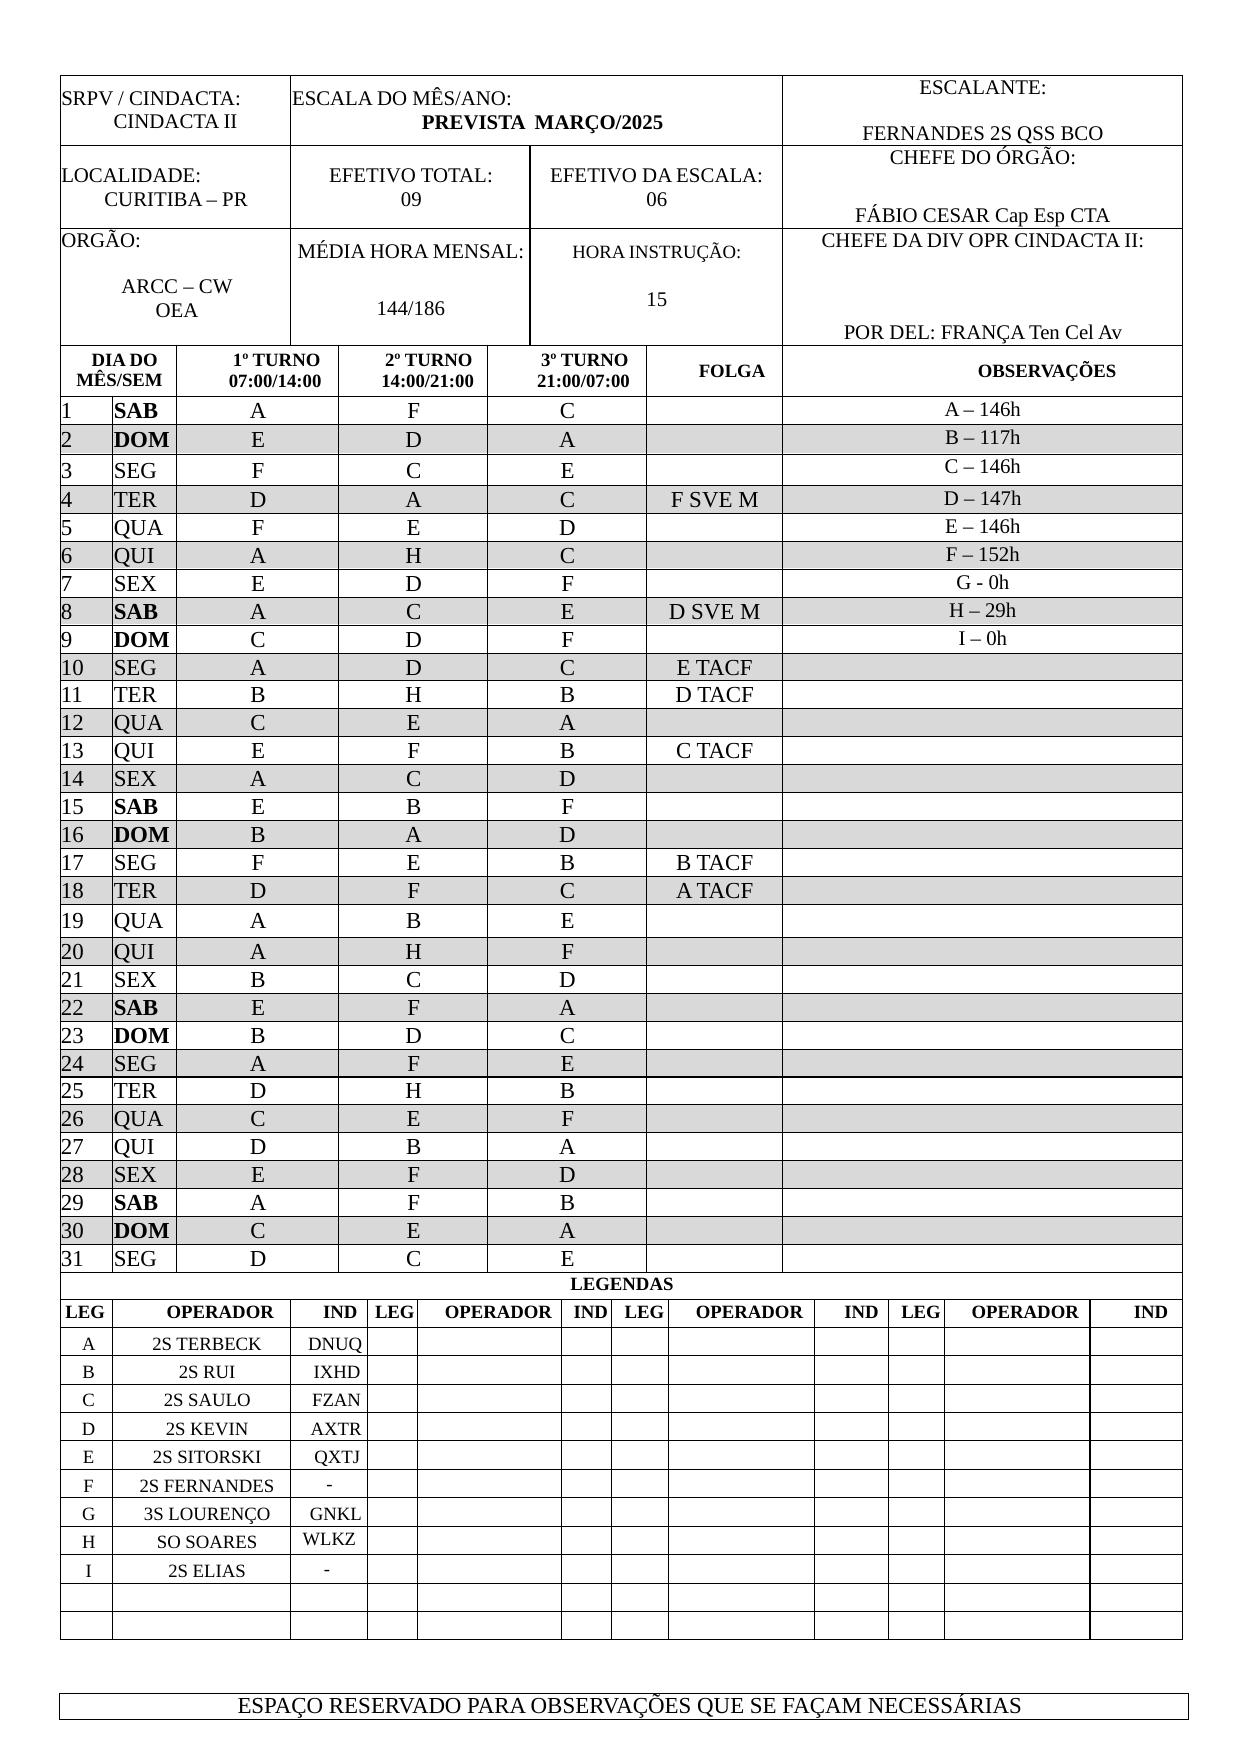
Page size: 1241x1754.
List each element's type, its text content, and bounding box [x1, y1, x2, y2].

table_cell 2S ELIAS [113, 1555, 290, 1582]
table_cell [945, 1555, 1089, 1582]
table_cell 21 [61, 966, 112, 993]
table_cell 8 [61, 598, 112, 624]
table_cell [612, 1498, 668, 1526]
table_cell [1183, 1132, 1240, 1160]
table_cell B [177, 966, 338, 993]
table_cell [945, 1413, 1089, 1440]
table_cell [647, 626, 782, 652]
table_cell E [177, 994, 338, 1021]
table_cell SAB [113, 397, 176, 423]
table_cell OPERADOR [113, 1300, 290, 1327]
table_cell [647, 1078, 782, 1104]
table_cell [669, 1470, 814, 1497]
table_cell C [339, 455, 487, 485]
table_cell [418, 1356, 561, 1383]
table_cell [1183, 541, 1240, 568]
table_cell A [488, 994, 646, 1021]
table_cell 31 [61, 1245, 112, 1272]
table_cell E [339, 849, 487, 876]
table_cell [945, 1385, 1089, 1412]
table_cell TER [113, 681, 176, 708]
table_cell F [339, 1161, 487, 1188]
table_cell SAB [113, 793, 176, 820]
table_cell [669, 1498, 814, 1526]
table_cell [1183, 625, 1240, 652]
table_cell [647, 938, 782, 965]
table_cell SEG [113, 1245, 176, 1272]
table_cell QUI [113, 1133, 176, 1160]
table_cell 2S RUI [113, 1356, 290, 1383]
table_cell [1091, 1356, 1182, 1383]
table_cell [1183, 228, 1240, 344]
table_cell [1183, 569, 1240, 597]
table_cell [783, 1078, 1182, 1104]
table_cell [368, 1328, 417, 1355]
table_cell OPERADOR [669, 1300, 814, 1327]
table_cell [783, 765, 1182, 792]
table_cell [1183, 1583, 1240, 1611]
table_cell [647, 994, 782, 1021]
table_cell [889, 1413, 944, 1440]
table_cell [945, 1527, 1089, 1554]
table_cell 18 [61, 877, 112, 904]
table_cell QUA [113, 709, 176, 736]
table_cell DOM [113, 626, 176, 652]
table_cell [418, 1555, 561, 1582]
table_cell [783, 1245, 1182, 1272]
table_cell E [339, 514, 487, 541]
table_cell [1091, 1612, 1182, 1639]
table_header ESPAÇO RESERVADO PARA OBSERVAÇÕES QUE SE FAÇAM NECESSÁRIAS [60, 1694, 1188, 1719]
table_cell 6 [61, 542, 112, 568]
table_cell E [488, 455, 646, 485]
table_cell [815, 1470, 888, 1497]
table_cell [612, 1413, 668, 1440]
table_cell [418, 1527, 561, 1554]
table_cell C [177, 709, 338, 736]
table_cell [815, 1441, 888, 1469]
table_cell TER [113, 1078, 176, 1104]
table_cell [889, 1584, 944, 1611]
table_cell [945, 1356, 1089, 1383]
table_cell [889, 1385, 944, 1412]
table_cell 3 [61, 455, 112, 485]
table_cell [562, 1527, 611, 1554]
table_cell E [488, 905, 646, 937]
table_cell FOLGA [647, 346, 782, 396]
table_cell [612, 1612, 668, 1639]
table_cell 15 [61, 793, 112, 820]
table_cell [1183, 424, 1240, 453]
table_cell [1091, 1413, 1182, 1440]
table_cell [889, 1356, 944, 1383]
table_cell A [177, 654, 338, 680]
table_cell [1183, 1611, 1240, 1639]
table_cell QUA [113, 514, 176, 541]
table_cell [647, 514, 782, 541]
table_header ESCALA DO MÊS/ANO: PREVISTA MARÇO/2025 [291, 76, 782, 145]
table_cell A [177, 598, 338, 624]
table_cell F [339, 877, 487, 904]
table_cell [647, 905, 782, 937]
table_cell [418, 1612, 561, 1639]
table_cell 25 [61, 1078, 112, 1104]
table_cell [815, 1555, 888, 1582]
table_cell C [488, 654, 646, 680]
table_cell WLKZ [291, 1527, 367, 1554]
table_cell [113, 1584, 290, 1611]
table_cell [647, 1245, 782, 1272]
table_cell [1091, 1555, 1182, 1582]
table_cell 3º TURNO 21:00/07:00 [488, 346, 646, 396]
table_cell C [61, 1385, 112, 1412]
table_cell D [339, 1022, 487, 1048]
table_cell LEG [61, 1300, 112, 1327]
table_cell C [488, 397, 646, 423]
table_cell [418, 1470, 561, 1497]
table_cell F [488, 626, 646, 652]
table_cell [669, 1356, 814, 1383]
table_cell D [339, 570, 487, 597]
table_cell [647, 966, 782, 993]
table_cell QXTJ [291, 1441, 367, 1469]
table_cell LEG [368, 1300, 417, 1327]
table_cell [61, 1612, 112, 1639]
table_cell QUI [113, 938, 176, 965]
table_cell [815, 1584, 888, 1611]
table_cell C [177, 1105, 338, 1132]
table_cell 4 [61, 486, 112, 513]
table_cell [368, 1470, 417, 1497]
table_cell 2S SITORSKI [113, 1441, 290, 1469]
table_cell LEG [889, 1300, 944, 1327]
table_cell [647, 1050, 782, 1076]
table_cell [945, 1612, 1089, 1639]
table_cell A [177, 1189, 338, 1216]
table_cell [1183, 1440, 1240, 1469]
table_cell [783, 905, 1182, 937]
table_cell [1183, 993, 1240, 1021]
table_cell [783, 709, 1182, 736]
table_cell [1183, 820, 1240, 848]
table_cell [647, 765, 782, 792]
table_cell TER [113, 877, 176, 904]
table_cell [783, 1105, 1182, 1132]
table_cell SEG [113, 654, 176, 680]
table_cell 29 [61, 1189, 112, 1216]
table_cell DOM [113, 1022, 176, 1048]
table_cell [1091, 1584, 1182, 1611]
table_cell [783, 793, 1182, 820]
table_cell 24 [61, 1050, 112, 1076]
table_cell E [339, 709, 487, 736]
table_cell LEG [612, 1300, 668, 1327]
table_cell [783, 1161, 1182, 1188]
table_cell SAB [113, 1189, 176, 1216]
table_cell [418, 1385, 561, 1412]
table_cell C [339, 765, 487, 792]
table_cell D [488, 821, 646, 848]
table_cell SEG [113, 1050, 176, 1076]
table_cell [562, 1612, 611, 1639]
table_cell OPERADOR [418, 1300, 561, 1327]
table_cell I – 0h [783, 626, 1182, 652]
table_cell [562, 1470, 611, 1497]
table_cell [1183, 597, 1240, 624]
table_cell F [488, 938, 646, 965]
table_cell [783, 681, 1182, 708]
table_cell E [177, 425, 338, 453]
table_header [1183, 75, 1240, 145]
table_cell [1183, 680, 1240, 708]
table_cell H – 29h [783, 598, 1182, 624]
table_cell A [61, 1328, 112, 1355]
table_cell A [177, 765, 338, 792]
table_cell [1183, 1021, 1240, 1048]
table_cell [1183, 792, 1240, 820]
table_cell SEX [113, 570, 176, 597]
table_cell [368, 1498, 417, 1526]
table_cell [562, 1555, 611, 1582]
table_cell E – 146h [783, 514, 1182, 541]
table_cell B [177, 681, 338, 708]
table_cell C [488, 1022, 646, 1048]
table_cell [815, 1385, 888, 1412]
table_cell IND [291, 1300, 367, 1327]
table_cell [669, 1612, 814, 1639]
table_cell [647, 821, 782, 848]
table_cell [783, 877, 1182, 904]
table_header ESCALANTE: FERNANDES 2S QSS BCO [783, 76, 1182, 145]
table_cell SEG [113, 849, 176, 876]
table_cell [1183, 904, 1240, 937]
table_cell B – 117h [783, 425, 1182, 453]
table_cell [783, 1050, 1182, 1076]
table_cell MÉDIA HORA MENSAL: 144/186 [291, 229, 529, 344]
table_cell C [339, 598, 487, 624]
table_cell [889, 1612, 944, 1639]
table_cell A [488, 425, 646, 453]
table_cell IXHD [291, 1356, 367, 1383]
table_cell [815, 1413, 888, 1440]
table_cell DOM [113, 1217, 176, 1244]
table_cell [612, 1356, 668, 1383]
table_cell [1183, 1104, 1240, 1132]
table_cell ORGÃO: ARCC – CW OEA [61, 229, 290, 344]
table_cell OBSERVAÇÕES [783, 346, 1182, 396]
table_cell [368, 1441, 417, 1469]
table_cell B TACF [647, 849, 782, 876]
table_cell [1183, 1384, 1240, 1412]
table_cell [368, 1385, 417, 1412]
table_cell [1183, 345, 1240, 396]
table_cell 2S SAULO [113, 1385, 290, 1412]
table_cell - [291, 1555, 367, 1582]
table_cell DNUQ [291, 1328, 367, 1355]
table_cell [669, 1527, 814, 1554]
table_cell TER [113, 486, 176, 513]
table_cell [783, 966, 1182, 993]
table_cell OPERADOR [945, 1300, 1089, 1327]
table_cell [783, 938, 1182, 965]
table_cell [1183, 1412, 1240, 1440]
table_cell E [488, 1245, 646, 1272]
table_cell 2S FERNANDES [113, 1470, 290, 1497]
table_cell [647, 1189, 782, 1216]
table_cell [945, 1498, 1089, 1526]
table_cell DOM [113, 821, 176, 848]
table_cell C [488, 877, 646, 904]
table_cell LOCALIDADE: CURITIBA – PR [61, 146, 290, 228]
table_cell [647, 397, 782, 423]
table_cell A [177, 1050, 338, 1076]
table_cell E [177, 570, 338, 597]
table_cell 30 [61, 1217, 112, 1244]
table_cell [647, 1161, 782, 1188]
table_cell [368, 1527, 417, 1554]
table_cell F [61, 1470, 112, 1497]
table_cell B [488, 737, 646, 764]
table_cell E [339, 1105, 487, 1132]
table_cell [815, 1527, 888, 1554]
table_cell [889, 1527, 944, 1554]
table_cell [368, 1584, 417, 1611]
table_cell D [339, 626, 487, 652]
table_cell SAB [113, 994, 176, 1021]
table_cell QUI [113, 737, 176, 764]
table_cell [669, 1441, 814, 1469]
table_cell F [339, 397, 487, 423]
table_cell 2S KEVIN [113, 1413, 290, 1440]
table_cell F [339, 994, 487, 1021]
table_cell 2 [61, 425, 112, 453]
table_cell B [177, 821, 338, 848]
table_cell D SVE M [647, 598, 782, 624]
table_cell [418, 1498, 561, 1526]
table_cell [783, 849, 1182, 876]
table_cell [647, 542, 782, 568]
table_cell D [177, 877, 338, 904]
table_cell [562, 1356, 611, 1383]
table_cell 16 [61, 821, 112, 848]
table_cell [783, 654, 1182, 680]
table_cell 11 [61, 681, 112, 708]
table_cell [562, 1413, 611, 1440]
table_cell [61, 1584, 112, 1611]
table_cell [1091, 1527, 1182, 1554]
table_cell LEGENDAS [61, 1273, 1182, 1299]
table_cell IND [562, 1300, 611, 1327]
table_cell [647, 455, 782, 485]
table_cell F [488, 570, 646, 597]
table_cell D [488, 765, 646, 792]
table_cell [1183, 1299, 1240, 1327]
table_cell C – 146h [783, 455, 1182, 485]
table_cell D [488, 514, 646, 541]
table_cell 3S LOURENÇO [113, 1498, 290, 1526]
table_cell QUA [113, 905, 176, 937]
table_cell [1183, 1160, 1240, 1188]
table_cell 22 [61, 994, 112, 1021]
table_cell [1183, 1469, 1240, 1497]
table_cell [945, 1584, 1089, 1611]
table_cell F – 152h [783, 542, 1182, 568]
table_cell F [177, 455, 338, 485]
table_cell 10 [61, 654, 112, 680]
table_cell [612, 1441, 668, 1469]
table_cell [647, 709, 782, 736]
table_cell H [339, 542, 487, 568]
table_cell [647, 793, 782, 820]
table_cell D [488, 966, 646, 993]
table_cell D [177, 1078, 338, 1104]
table_cell A [339, 486, 487, 513]
table_cell [1183, 454, 1240, 485]
table_cell [1183, 1272, 1240, 1299]
table_cell A [177, 905, 338, 937]
table_cell F [488, 1105, 646, 1132]
table_cell [418, 1441, 561, 1469]
table_cell I [61, 1555, 112, 1582]
table_cell 26 [61, 1105, 112, 1132]
table_cell [1183, 513, 1240, 541]
table_cell E [177, 793, 338, 820]
table_cell A [339, 821, 487, 848]
table_cell F SVE M [647, 486, 782, 513]
table_cell F [339, 1189, 487, 1216]
table_cell EFETIVO TOTAL: 09 [291, 146, 529, 228]
table_cell [1183, 653, 1240, 680]
table_cell 20 [61, 938, 112, 965]
table_cell [1183, 485, 1240, 513]
table_cell [612, 1527, 668, 1554]
table_cell [1091, 1385, 1182, 1412]
table_cell E [488, 1050, 646, 1076]
table_cell [562, 1584, 611, 1611]
table_cell E [339, 1217, 487, 1244]
table_cell 2º TURNO 14:00/21:00 [339, 346, 487, 396]
table_cell B [488, 849, 646, 876]
table_cell [889, 1328, 944, 1355]
table_cell [783, 1189, 1182, 1216]
table_cell B [61, 1356, 112, 1383]
table_cell C [339, 1245, 487, 1272]
table_cell A [177, 938, 338, 965]
table_cell H [339, 938, 487, 965]
table_cell [647, 1133, 782, 1160]
table_cell C [488, 542, 646, 568]
table_cell 1º TURNO 07:00/14:00 [177, 346, 338, 396]
table_cell [1091, 1498, 1182, 1526]
table_cell H [61, 1527, 112, 1554]
table_cell EFETIVO DA ESCALA: 06 [531, 146, 782, 228]
table_cell D [177, 1133, 338, 1160]
table_cell H [339, 1078, 487, 1104]
table_cell [1183, 708, 1240, 736]
table_cell 28 [61, 1161, 112, 1188]
table_cell [783, 994, 1182, 1021]
table_cell C [339, 966, 487, 993]
table_cell [647, 1105, 782, 1132]
table_cell 5 [61, 514, 112, 541]
table_cell F [488, 793, 646, 820]
table_cell [562, 1441, 611, 1469]
table_cell [368, 1413, 417, 1440]
table_cell 12 [61, 709, 112, 736]
table_cell [669, 1584, 814, 1611]
table_cell [1183, 1554, 1240, 1582]
table_cell [612, 1470, 668, 1497]
table_cell G - 0h [783, 570, 1182, 597]
table_cell [647, 570, 782, 597]
table_cell G [61, 1498, 112, 1526]
table_cell D [339, 654, 487, 680]
table_cell FZAN [291, 1385, 367, 1412]
table_cell [815, 1498, 888, 1526]
table_cell [562, 1328, 611, 1355]
table_cell [1091, 1441, 1182, 1469]
table_cell A [177, 542, 338, 568]
table_cell B [339, 1133, 487, 1160]
table_cell D – 147h [783, 486, 1182, 513]
table_cell [783, 737, 1182, 764]
table_cell 23 [61, 1022, 112, 1048]
table_cell [889, 1555, 944, 1582]
table_cell [1183, 764, 1240, 792]
table_cell B [177, 1022, 338, 1048]
table_cell [418, 1584, 561, 1611]
table_cell D TACF [647, 681, 782, 708]
table_cell D [488, 1161, 646, 1188]
table_cell 1 [61, 397, 112, 423]
table_cell B [488, 1078, 646, 1104]
table_cell [1183, 1076, 1240, 1104]
table_cell [562, 1498, 611, 1526]
table_cell [612, 1555, 668, 1582]
table_cell D [177, 486, 338, 513]
table_cell [1183, 1216, 1240, 1244]
table_cell [418, 1413, 561, 1440]
table_cell [1183, 736, 1240, 764]
table_cell A [488, 709, 646, 736]
table_cell [889, 1470, 944, 1497]
table_cell SEX [113, 765, 176, 792]
table_cell 17 [61, 849, 112, 876]
table_cell [562, 1385, 611, 1412]
table_cell B [488, 681, 646, 708]
table_cell 9 [61, 626, 112, 652]
table_cell E TACF [647, 654, 782, 680]
table_cell [368, 1555, 417, 1582]
table_cell F [177, 849, 338, 876]
table_cell [368, 1612, 417, 1639]
table_cell 7 [61, 570, 112, 597]
table_cell [945, 1441, 1089, 1469]
table_cell [291, 1584, 367, 1611]
table_cell B [339, 905, 487, 937]
table_cell A [177, 397, 338, 423]
table_cell [291, 1612, 367, 1639]
table_cell [783, 1022, 1182, 1048]
table_cell F [177, 514, 338, 541]
table_cell C TACF [647, 737, 782, 764]
table_cell A [488, 1133, 646, 1160]
table_cell E [61, 1441, 112, 1469]
table_cell [1091, 1470, 1182, 1497]
table_cell [945, 1470, 1089, 1497]
table_cell [815, 1612, 888, 1639]
table_cell [1183, 145, 1240, 228]
table_cell A [488, 1217, 646, 1244]
table_cell [815, 1356, 888, 1383]
table_cell DOM [113, 425, 176, 453]
table_cell SO SOARES [113, 1527, 290, 1554]
table_cell [1183, 937, 1240, 965]
table_cell [647, 1217, 782, 1244]
table_cell - [291, 1470, 367, 1497]
table_cell A TACF [647, 877, 782, 904]
table_cell D [339, 425, 487, 453]
table_cell H [339, 681, 487, 708]
table_cell [1183, 1497, 1240, 1526]
table_cell [1183, 1526, 1240, 1554]
table_cell SEX [113, 966, 176, 993]
table_cell [1183, 965, 1240, 993]
table_cell [647, 425, 782, 453]
table_cell [647, 1022, 782, 1048]
table_cell [669, 1555, 814, 1582]
table_cell IND [815, 1300, 888, 1327]
table_cell GNKL [291, 1498, 367, 1526]
table_cell [889, 1498, 944, 1526]
table_cell C [177, 626, 338, 652]
table_header SRPV / CINDACTA: CINDACTA II [61, 76, 290, 145]
table_cell 13 [61, 737, 112, 764]
table_cell QUA [113, 1105, 176, 1132]
table_cell [669, 1413, 814, 1440]
table_cell B [339, 793, 487, 820]
table_cell F [339, 737, 487, 764]
table_cell CHEFE DO ÓRGÃO: FÁBIO CESAR Cap Esp CTA [783, 146, 1182, 228]
table_cell [669, 1328, 814, 1355]
table_cell B [488, 1189, 646, 1216]
table_cell E [177, 737, 338, 764]
table_cell 19 [61, 905, 112, 937]
table_cell [1183, 1188, 1240, 1216]
table_cell HORA INSTRUÇÃO: 15 [531, 229, 782, 344]
table_cell [368, 1356, 417, 1383]
table_cell [1183, 876, 1240, 904]
table_cell AXTR [291, 1413, 367, 1440]
table_cell D [177, 1245, 338, 1272]
table_cell SEX [113, 1161, 176, 1188]
table_cell SEG [113, 455, 176, 485]
table_cell [1183, 1355, 1240, 1383]
table_cell 27 [61, 1133, 112, 1160]
table_cell SAB [113, 598, 176, 624]
table_cell C [177, 1217, 338, 1244]
table_cell [1091, 1328, 1182, 1355]
table_cell [1183, 1327, 1240, 1355]
table_cell [815, 1328, 888, 1355]
table_cell QUI [113, 542, 176, 568]
table_cell [612, 1328, 668, 1355]
table_cell [113, 1612, 290, 1639]
table_cell [1183, 396, 1240, 423]
table_cell [945, 1328, 1089, 1355]
table_cell [783, 821, 1182, 848]
table_cell 2S TERBECK [113, 1328, 290, 1355]
table_cell [783, 1217, 1182, 1244]
table_cell F [339, 1050, 487, 1076]
table_cell E [177, 1161, 338, 1188]
table_cell 14 [61, 765, 112, 792]
table_cell [612, 1385, 668, 1412]
table_cell [1183, 1049, 1240, 1076]
table_cell IND [1091, 1300, 1182, 1327]
table_cell [1183, 1244, 1240, 1272]
table_cell [669, 1385, 814, 1412]
table_cell D [61, 1413, 112, 1440]
table_cell [889, 1441, 944, 1469]
table_cell [783, 1133, 1182, 1160]
table_cell CHEFE DA DIV OPR CINDACTA II: POR DEL: FRANÇA Ten Cel Av [783, 229, 1182, 344]
table_cell [418, 1328, 561, 1355]
table_cell C [488, 486, 646, 513]
table_cell [1183, 848, 1240, 876]
table_cell DIA DO MÊS/SEM [61, 346, 176, 396]
table_cell E [488, 598, 646, 624]
table_cell [612, 1584, 668, 1611]
table_cell A – 146h [783, 397, 1182, 423]
